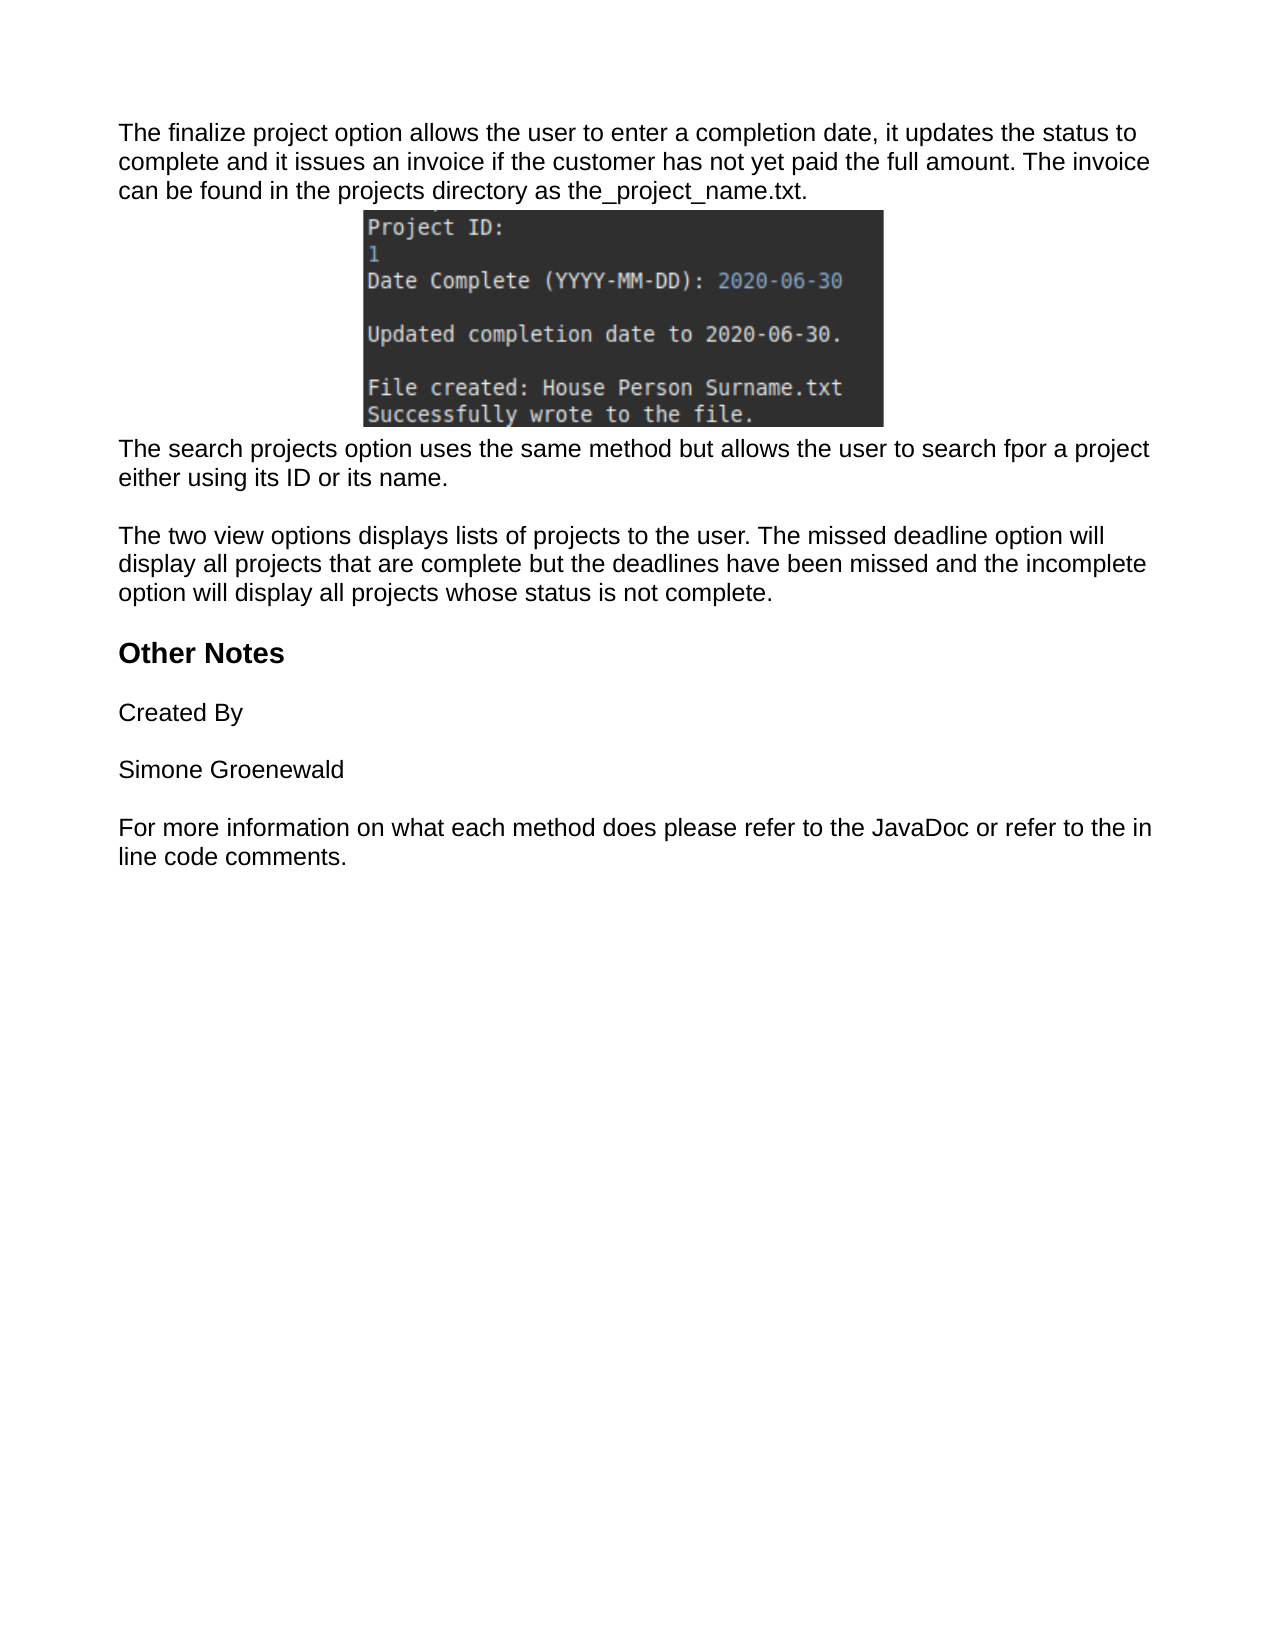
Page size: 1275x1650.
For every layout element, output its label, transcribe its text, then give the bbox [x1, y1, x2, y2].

text The search projects option uses the same method but allows the user to search fpor a project either using its ID or its name. [118, 434, 1157, 492]
text For more information on what each method does please refer to the JavaDoc or refer to the in line code comments. [118, 813, 1157, 870]
text Other Notes [118, 636, 1157, 669]
text The two view options displays lists of projects to the user. The missed deadline option will display all projects that are complete but the deadlines have been missed and the incomplete option will display all projects whose status is not complete. [118, 521, 1157, 607]
text Simone Groenewald [118, 755, 1157, 784]
text Created By [118, 698, 1157, 727]
picture [363, 210, 884, 427]
text The finalize project option allows the user to enter a completion date, it updates the status to complete and it issues an invoice if the customer has not yet paid the full amount. The invoice can be found in the projects directory as the_project_name.txt. [118, 118, 1157, 204]
